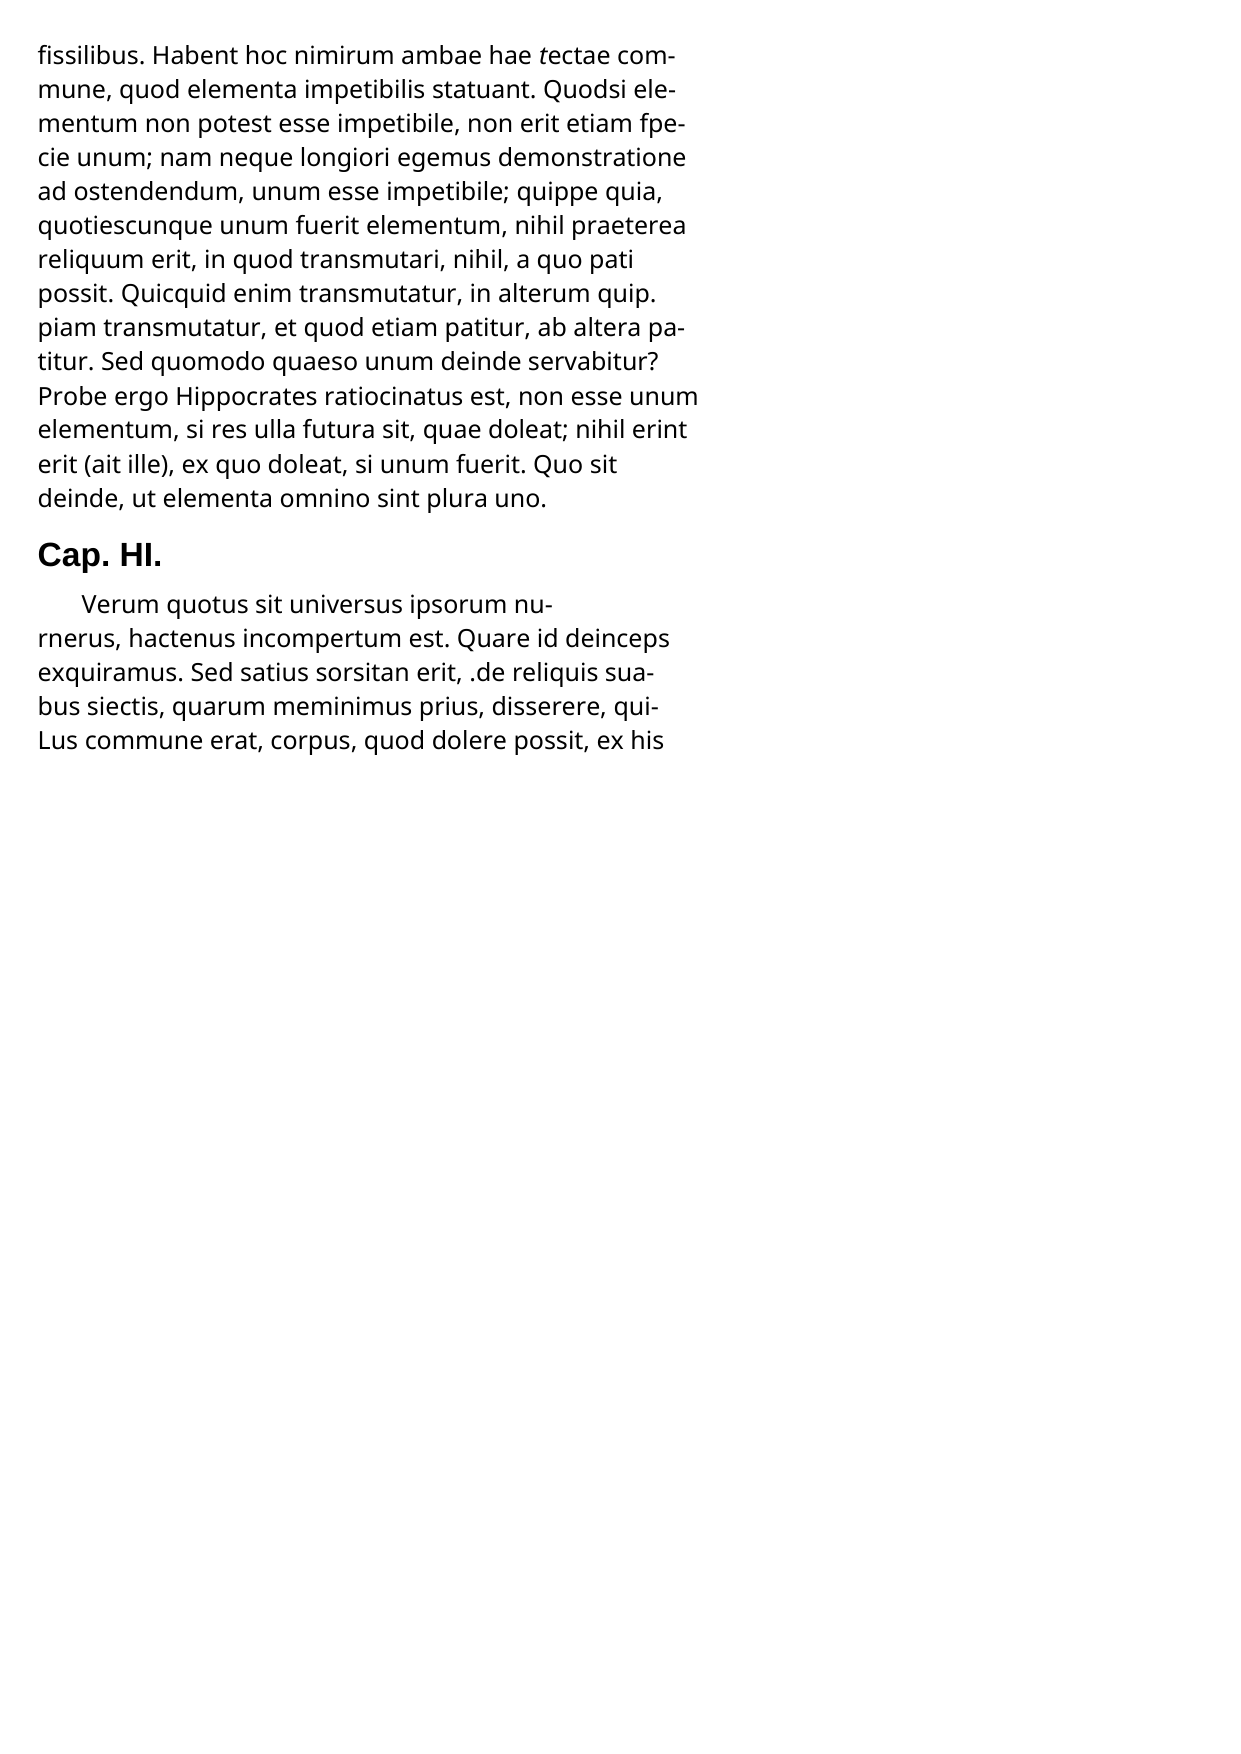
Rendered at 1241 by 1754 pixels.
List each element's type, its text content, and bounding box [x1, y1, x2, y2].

text Verum quotus sit universus ipsorum nu- rnerus, hactenus incompertum est. Quare id deinceps exquiramus. Sed satius sorsitan erit, .de reliquis sua- bus siectis, quarum meminimus prius, disserere, qui- Lus commune erat, corpus, quod dolere possit, ex his [37, 586, 1203, 757]
subtitle Cap. HI. [37, 535, 1203, 574]
text fissilibus. Habent hoc nimirum ambae hae tectae com- mune, quod elementa impetibilis statuant. Quodsi ele- mentum non potest esse impetibile, non erit etiam fpe- cie unum; nam neque longiori egemus demonstratione ad ostendendum, unum esse impetibile; quippe quia, quotiescunque unum fuerit elementum, nihil praeterea reliquum erit, in quod transmutari, nihil, a quo pati possit. Quicquid enim transmutatur, in alterum quip. piam transmutatur, et quod etiam patitur, ab altera pa- titur. Sed quomodo quaeso unum deinde servabitur? Probe ergo Hippocrates ratiocinatus est, non esse unum elementum, si res ulla futura sit, quae doleat; nihil erint erit (ait ille), ex quo doleat, si unum fuerit. Quo sit deinde, ut elementa omnino sint plura uno. [37, 37, 1203, 514]
